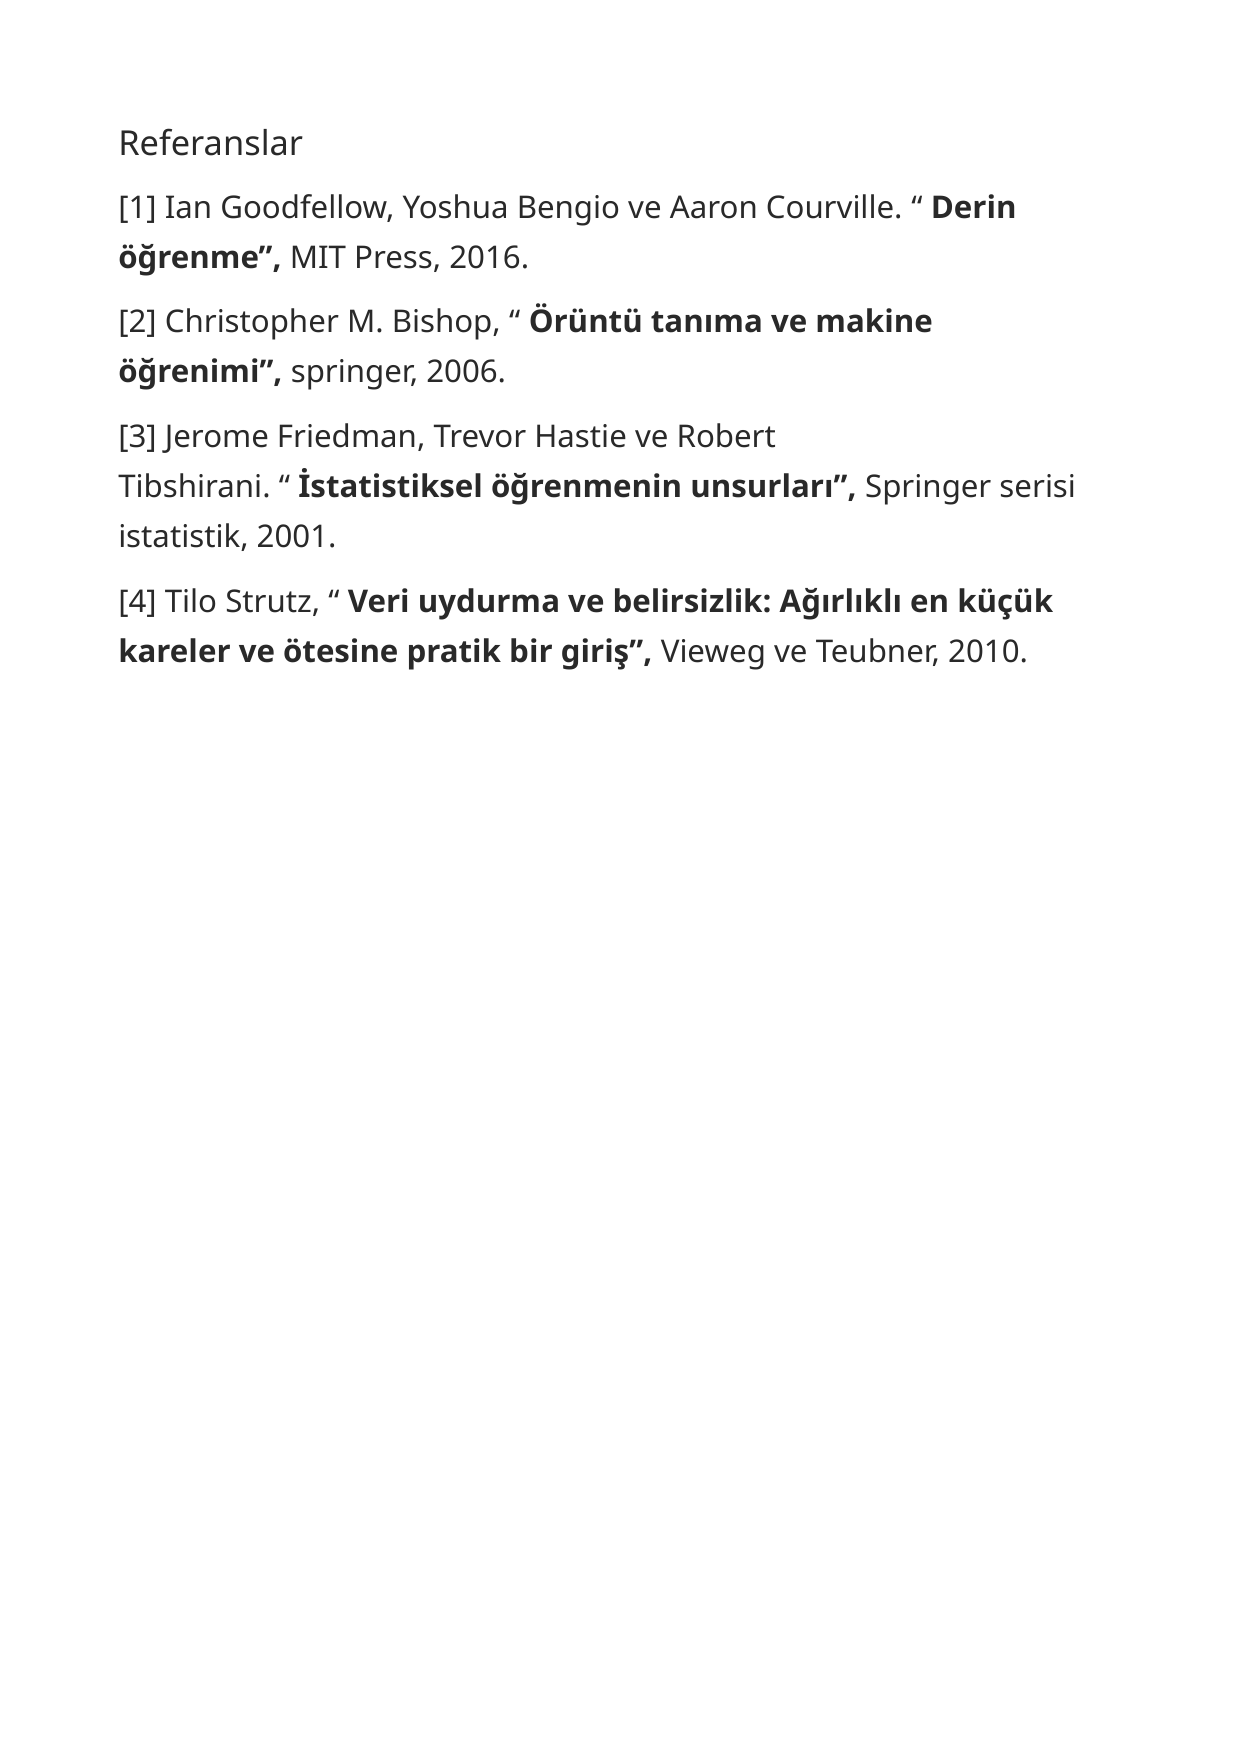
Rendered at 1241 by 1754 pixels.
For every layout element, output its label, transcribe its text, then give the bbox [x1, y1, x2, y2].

text [1] Ian Goodfellow, Yoshua Bengio ve Aaron Courville. “ Derin öğrenme”, MIT Press, 2016. [118, 177, 1122, 277]
text [3] Jerome Friedman, Trevor Hastie ve Robert Tibshirani. “ İstatistiksel öğrenmenin unsurları”, Springer serisi istatistik, 2001. [118, 407, 1122, 557]
text [4] Tilo Strutz, “ Veri uydurma ve belirsizlik: Ağırlıklı en küçük kareler ve ötesine pratik bir giriş”, Vieweg ve Teubner, 2010. [118, 571, 1122, 671]
text [2] Christopher M. Bishop, “ Örüntü tanıma ve makine öğrenimi”, springer, 2006. [118, 292, 1122, 392]
subtitle Referanslar [118, 118, 1122, 165]
